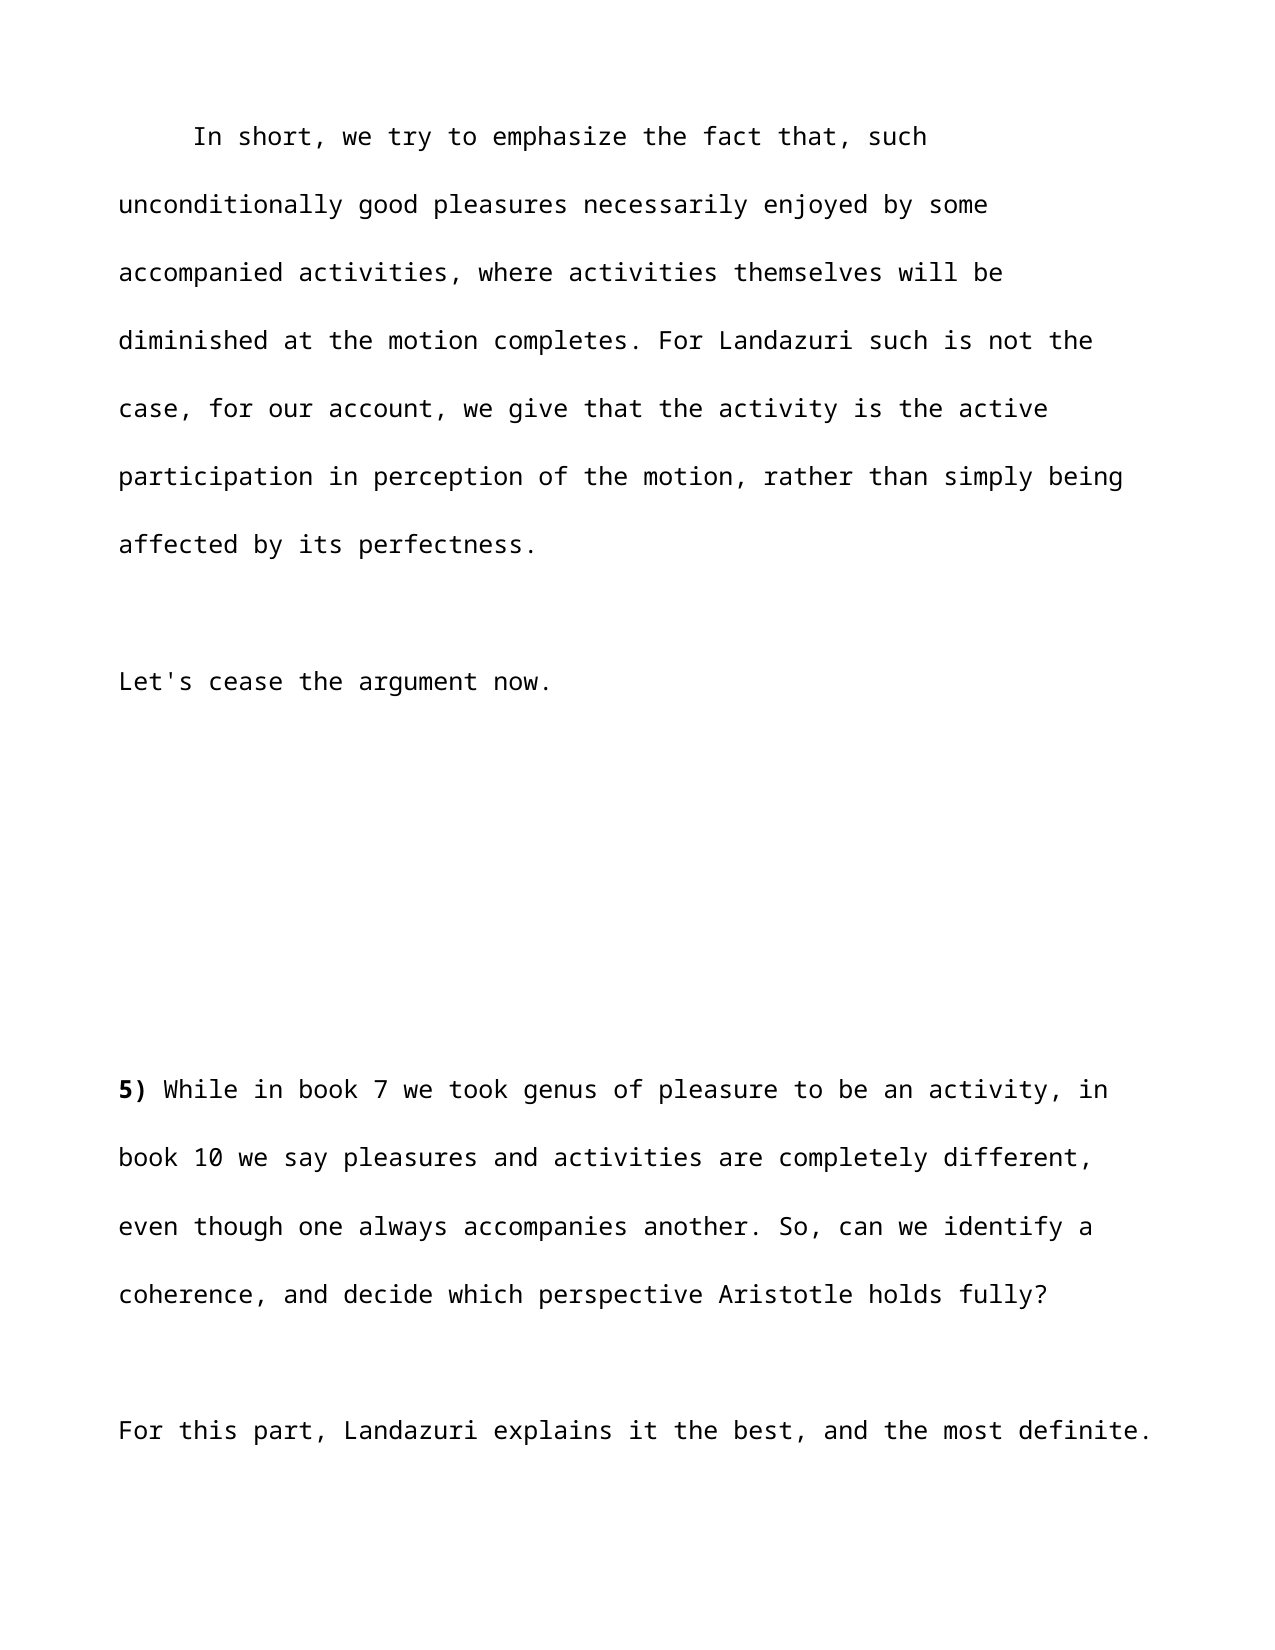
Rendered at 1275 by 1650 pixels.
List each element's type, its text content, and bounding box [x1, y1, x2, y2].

text In short, we try to emphasize the fact that, such unconditionally good pleasures necessarily enjoyed by some accompanied activities, where activities themselves will be diminished at the motion completes. For Landazuri such is not the case, for our account, we give that the activity is the active participation in perception of the motion, rather than simply being affected by its perfectness. [118, 118, 1157, 561]
text 5) While in book 7 we took genus of pleasure to be an activity, in book 10 we say pleasures and activities are completely different, even though one always accompanies another. So, can we identify a coherence, and decide which perspective Aristotle holds fully? [118, 1072, 1157, 1310]
text Let's cease the argument now. [118, 663, 1157, 697]
text For this part, Landazuri explains it the best, and the most definite. [118, 1412, 1157, 1447]
